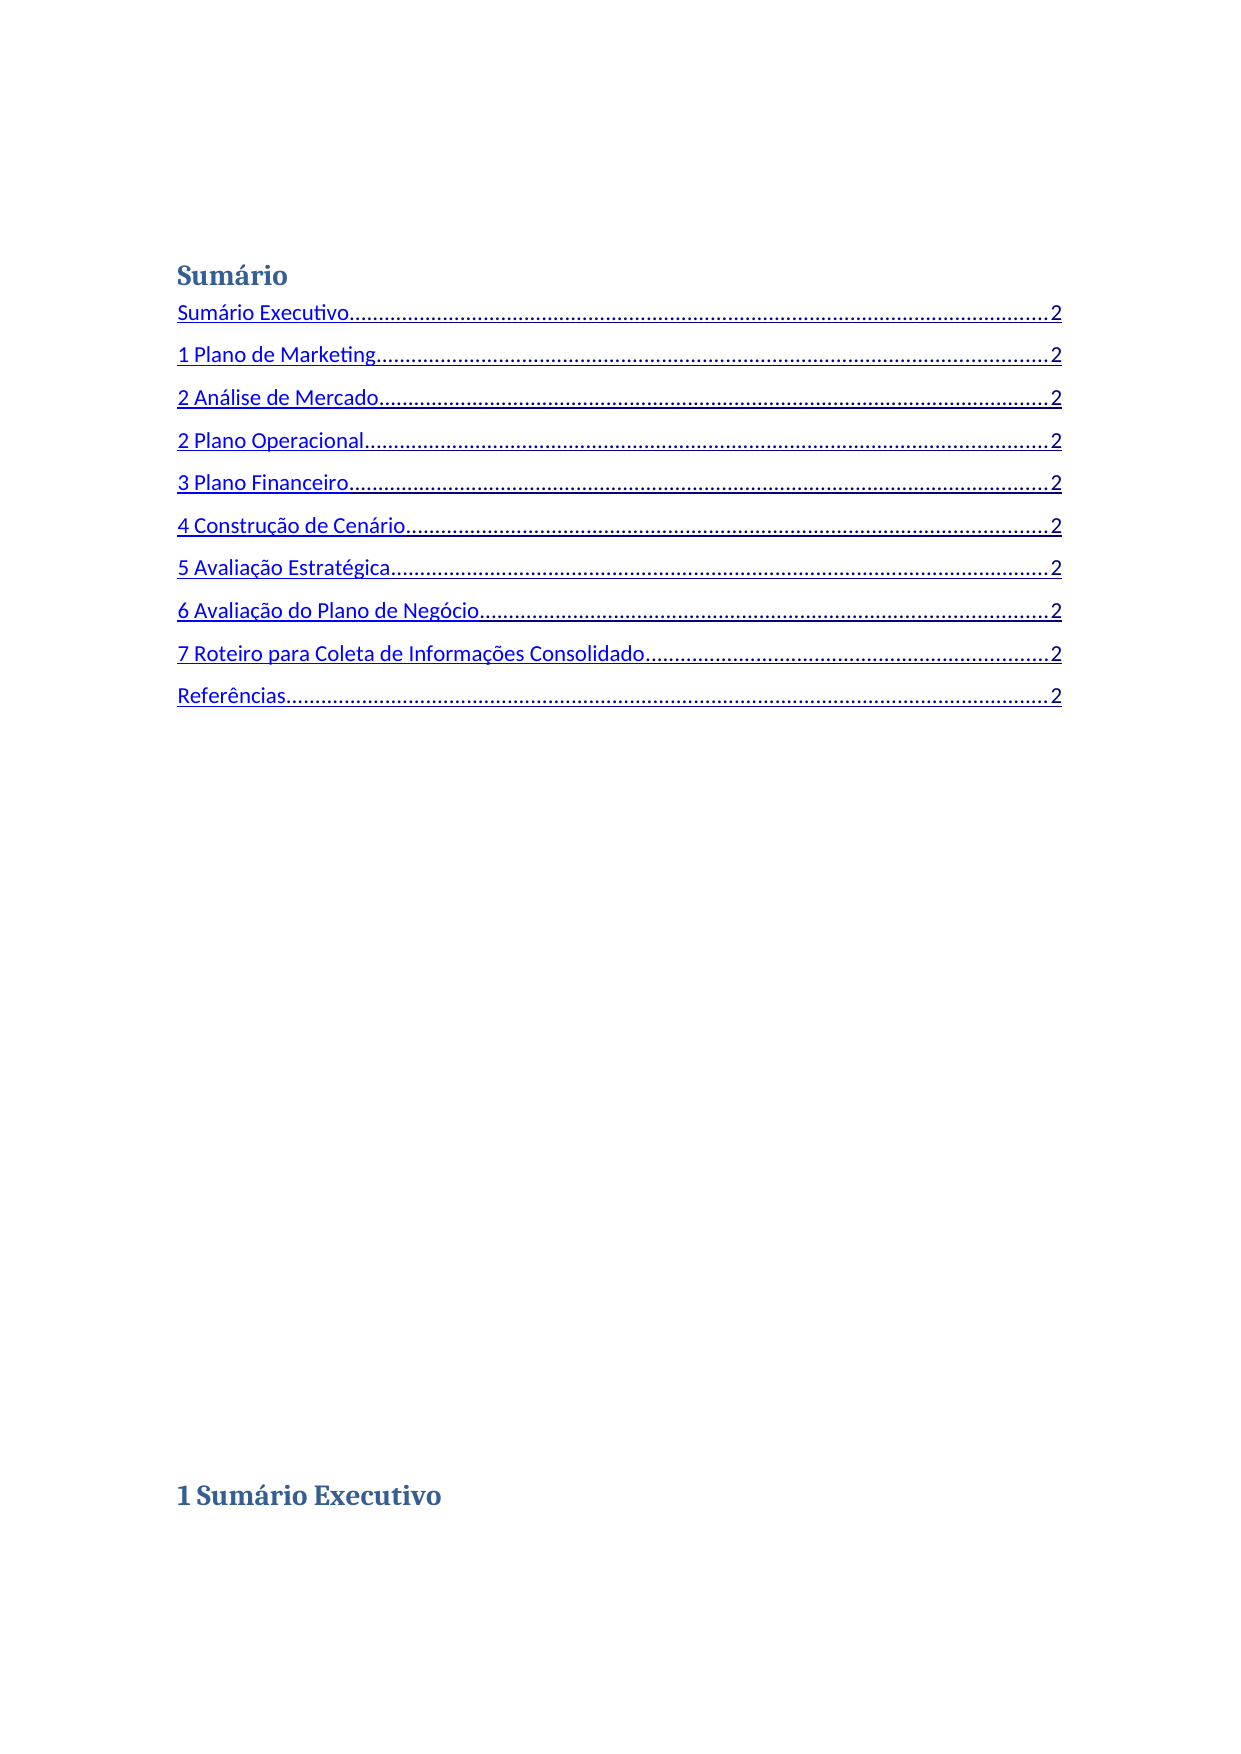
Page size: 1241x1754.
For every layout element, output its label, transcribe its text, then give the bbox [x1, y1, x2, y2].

text 2 Análise de Mercado 2 [177, 383, 1063, 411]
text 3 Plano Financeiro 2 [177, 468, 1063, 496]
text Sumário Executivo 2 [177, 298, 1063, 326]
text 7 Roteiro para Coleta de Informações Consolidado 2 [177, 639, 1063, 667]
text 4 Construção de Cenário 2 [177, 511, 1063, 539]
text 1 Plano de Marketing 2 [177, 341, 1063, 368]
text Sumário [177, 259, 1063, 293]
text 6 Avaliação do Plano de Negócio 2 [177, 596, 1063, 624]
text 5 Avaliação Estratégica 2 [177, 553, 1063, 582]
text Referências 2 [177, 681, 1063, 709]
text 2 Plano Operacional 2 [177, 426, 1063, 454]
subtitle 1 Sumário Executivo [177, 1479, 1063, 1512]
